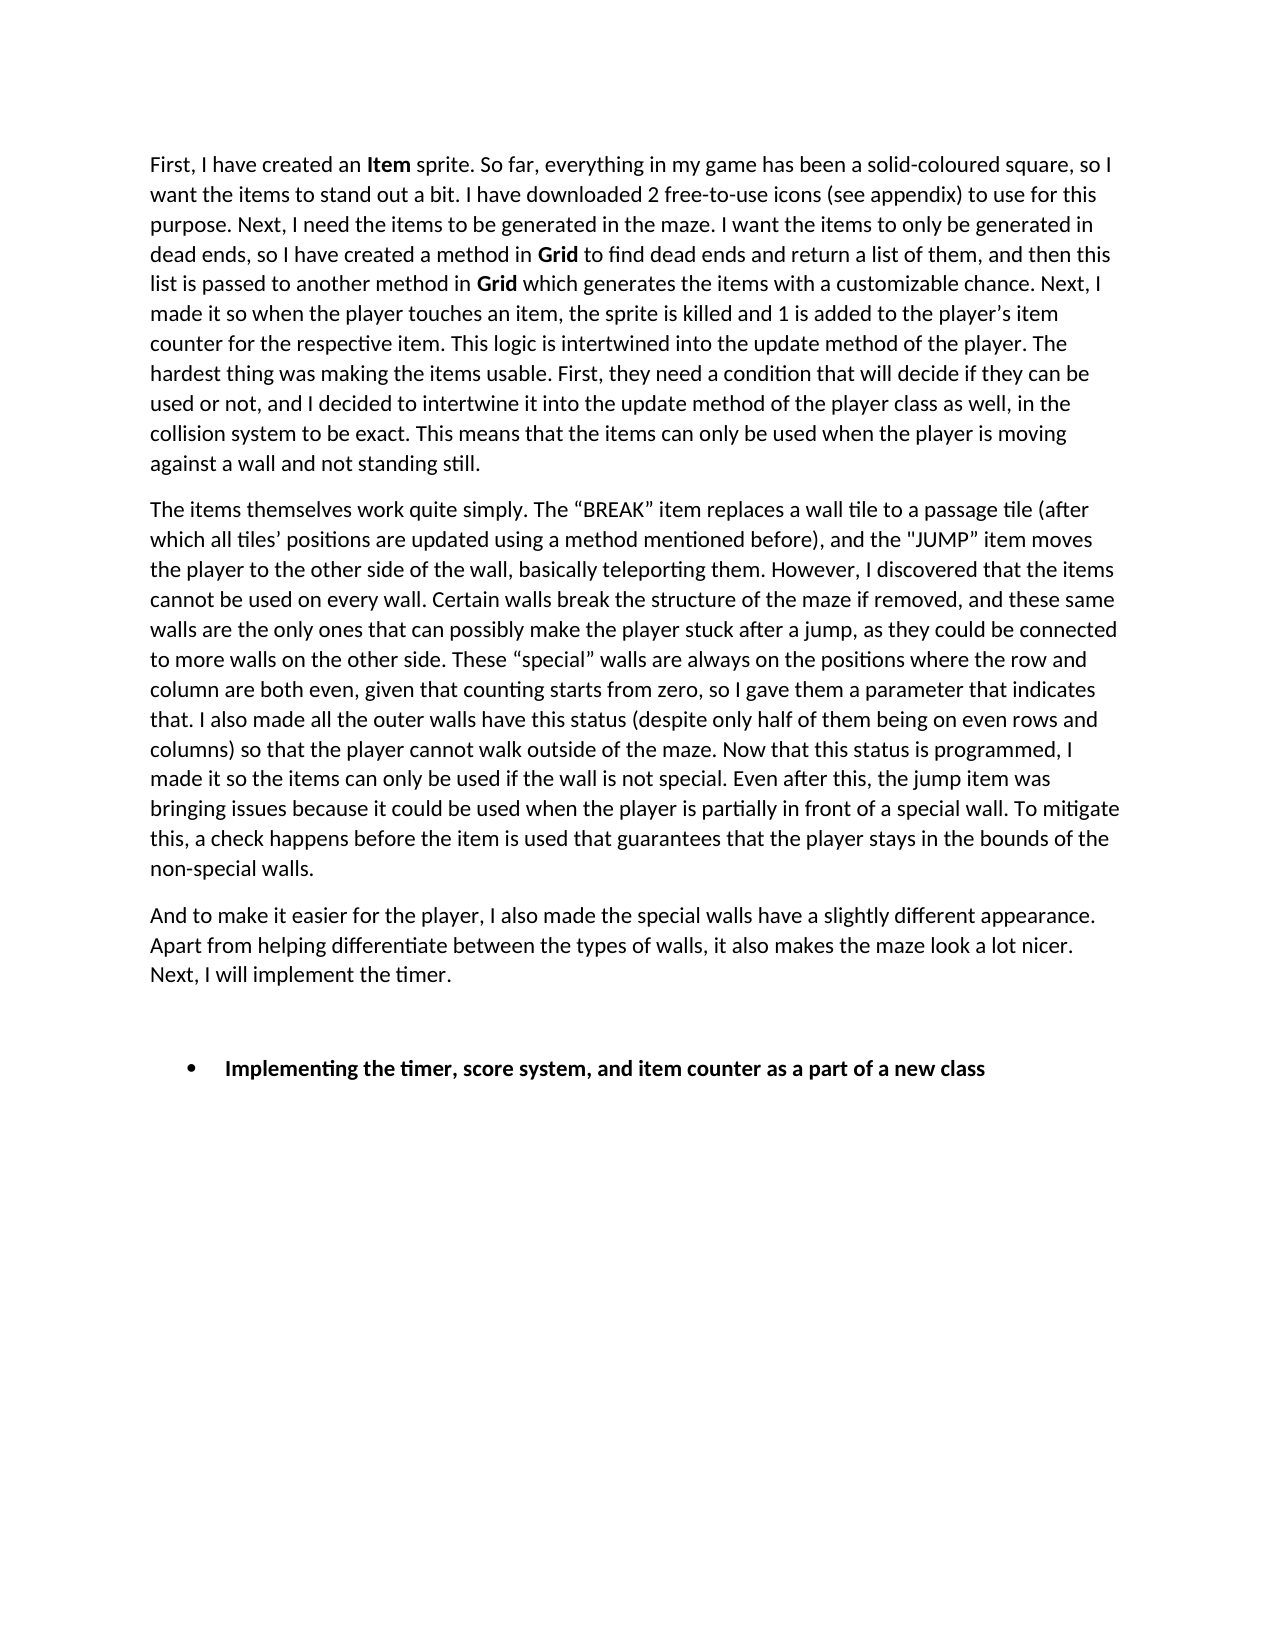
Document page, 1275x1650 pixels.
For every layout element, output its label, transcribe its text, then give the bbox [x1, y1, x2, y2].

text And to make it easier for the player, I also made the special walls have a slightly different appearance. Apart from helping differentiate between the types of walls, it also makes the maze look a lot nicer. Next, I will implement the timer. [150, 901, 1125, 989]
text The items themselves work quite simply. The “BREAK” item replaces a wall tile to a passage tile (after which all tiles’ positions are updated using a method mentioned before), and the "JUMP” item moves the player to the other side of the wall, basically teleporting them. However, I discovered that the items cannot be used on every wall. Certain walls break the structure of the maze if removed, and these same walls are the only ones that can possibly make the player stuck after a jump, as they could be connected to more walls on the other side. These “special” walls are always on the positions where the row and column are both even, given that counting starts from zero, so I gave them a parameter that indicates that. I also made all the outer walls have this status (despite only half of them being on even rows and columns) so that the player cannot walk outside of the maze. Now that this status is programmed, I made it so the items can only be used if the wall is not special. Even after this, the jump item was bringing issues because it could be used when the player is partially in front of a special wall. To mitigate this, a check happens before the item is used that guarantees that the player stays in the bounds of the non-special walls. [150, 496, 1125, 882]
text First, I have created an Item sprite. So far, everything in my game has been a solid-coloured square, so I want the items to stand out a bit. I have downloaded 2 free-to-use icons (see appendix) to use for this purpose. Next, I need the items to be generated in the maze. I want the items to only be generated in dead ends, so I have created a method in Grid to find dead ends and return a list of them, and then this list is passed to another method in Grid which generates the items with a customizable chance. Next, I made it so when the player touches an item, the sprite is killed and 1 is added to the player’s item counter for the respective item. This logic is intertwined into the update method of the player. The hardest thing was making the items usable. First, they need a condition that will decide if they can be used or not, and I decided to intertwine it into the update method of the player class as well, in the collision system to be exact. This means that the items can only be used when the player is moving against a wall and not standing still. [150, 150, 1125, 477]
list Implementing the timer, score system, and item counter as a part of a new class [187, 1054, 1125, 1082]
